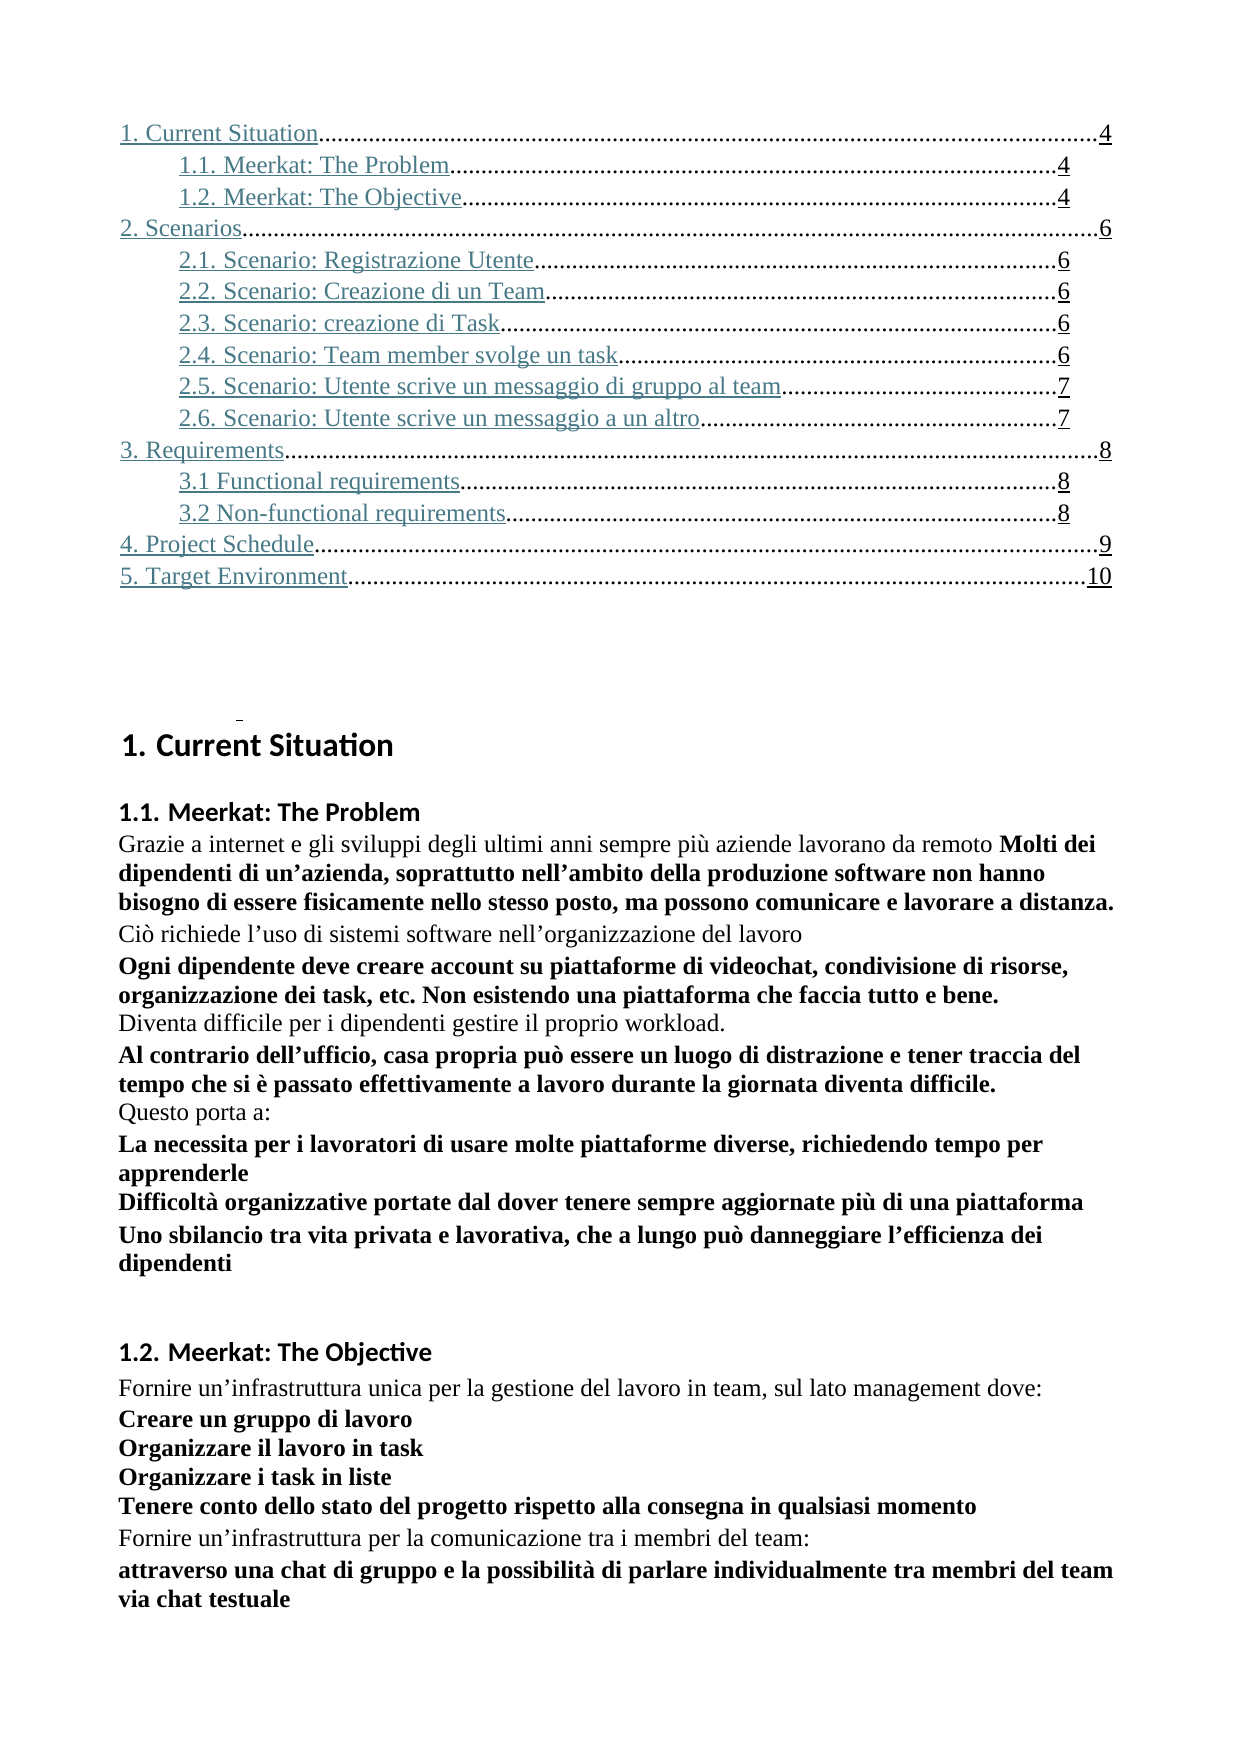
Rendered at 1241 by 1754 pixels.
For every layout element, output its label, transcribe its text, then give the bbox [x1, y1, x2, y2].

text Fornire un’infrastruttura unica per la gestione del lavoro in team, sul lato management dove: [118, 1373, 1122, 1402]
text Fornire un’infrastruttura per la comunicazione tra i membri del team: [118, 1523, 1122, 1552]
text Organizzare il lavoro in task [118, 1433, 1118, 1462]
text 5. Target Environment 10 [120, 561, 1112, 590]
text Al contrario dell’ufficio, casa propria può essere un luogo di distrazione e tener traccia del tempo che si è passato effettivamente a lavoro durante la giornata diventa difficile. [118, 1040, 1118, 1097]
text 2.5. Scenario: Utente scrive un messaggio di gruppo al team 7 [179, 371, 1112, 400]
text Uno sbilancio tra vita privata e lavorativa, che a lungo può danneggiare l’efficienza dei dipendenti [118, 1220, 1118, 1277]
text Grazie a internet e gli sviluppi degli ultimi anni sempre più aziende lavorano da remoto Molti dei dipendenti di un’azienda, soprattutto nell’ambito della produzione software non hanno bisogno di essere fisicamente nello stesso posto, ma possono comunicare e lavorare a distanza. [118, 829, 1122, 915]
text Ciò richiede l’uso di sistemi software nell’organizzazione del lavoro [118, 919, 1122, 948]
text 2.4. Scenario: Team member svolge un task 6 [179, 340, 1112, 368]
text 3. Requirements 8 [120, 435, 1112, 463]
text La necessita per i lavoratori di usare molte piattaforme diverse, richiedendo tempo per apprenderle [118, 1129, 1118, 1187]
text 2. Scenarios 6 [120, 213, 1112, 242]
text 1.1. Meerkat: The Problem 4 [179, 150, 1112, 179]
text Ogni dipendente deve creare account su piattaforme di videochat, condivisione di risorse, organizzazione dei task, etc. Non esistendo una piattaforma che faccia tutto e bene. [118, 951, 1118, 1008]
text attraverso una chat di gruppo e la possibilità di parlare individualmente tra membri del team via chat testuale [118, 1555, 1118, 1612]
text Organizzare i task in liste [118, 1462, 1118, 1491]
text 2.6. Scenario: Utente scrive un messaggio a un altro 7 [179, 403, 1112, 432]
text Questo porta a: [118, 1097, 1122, 1126]
text 2.2. Scenario: Creazione di un Team 6 [179, 276, 1112, 305]
text Difficoltà organizzative portate dal dover tenere sempre aggiornate più di una piattaforma [118, 1187, 1118, 1215]
text 4. Project Schedule 9 [120, 529, 1112, 558]
text 1. Current Situation 4 [120, 118, 1112, 147]
text 1.1. Meerkat: The Problem [118, 795, 1122, 828]
text 1.2. Meerkat: The Objective [118, 1335, 1122, 1368]
text 3.1 Functional requirements 8 [179, 466, 1112, 495]
text 1. Current Situation [121, 724, 1122, 764]
text Diventa difficile per i dipendenti gestire il proprio workload. [118, 1008, 1122, 1037]
text Creare un gruppo di lavoro [118, 1404, 1118, 1433]
text 3.2 Non-functional requirements 8 [179, 498, 1112, 527]
text 2.3. Scenario: creazione di Task 6 [179, 308, 1112, 337]
text Tenere conto dello stato del progetto rispetto alla consegna in qualsiasi momento [118, 1491, 1118, 1519]
text 2.1. Scenario: Registrazione Utente 6 [179, 245, 1112, 273]
text 1.2. Meerkat: The Objective 4 [179, 181, 1112, 210]
